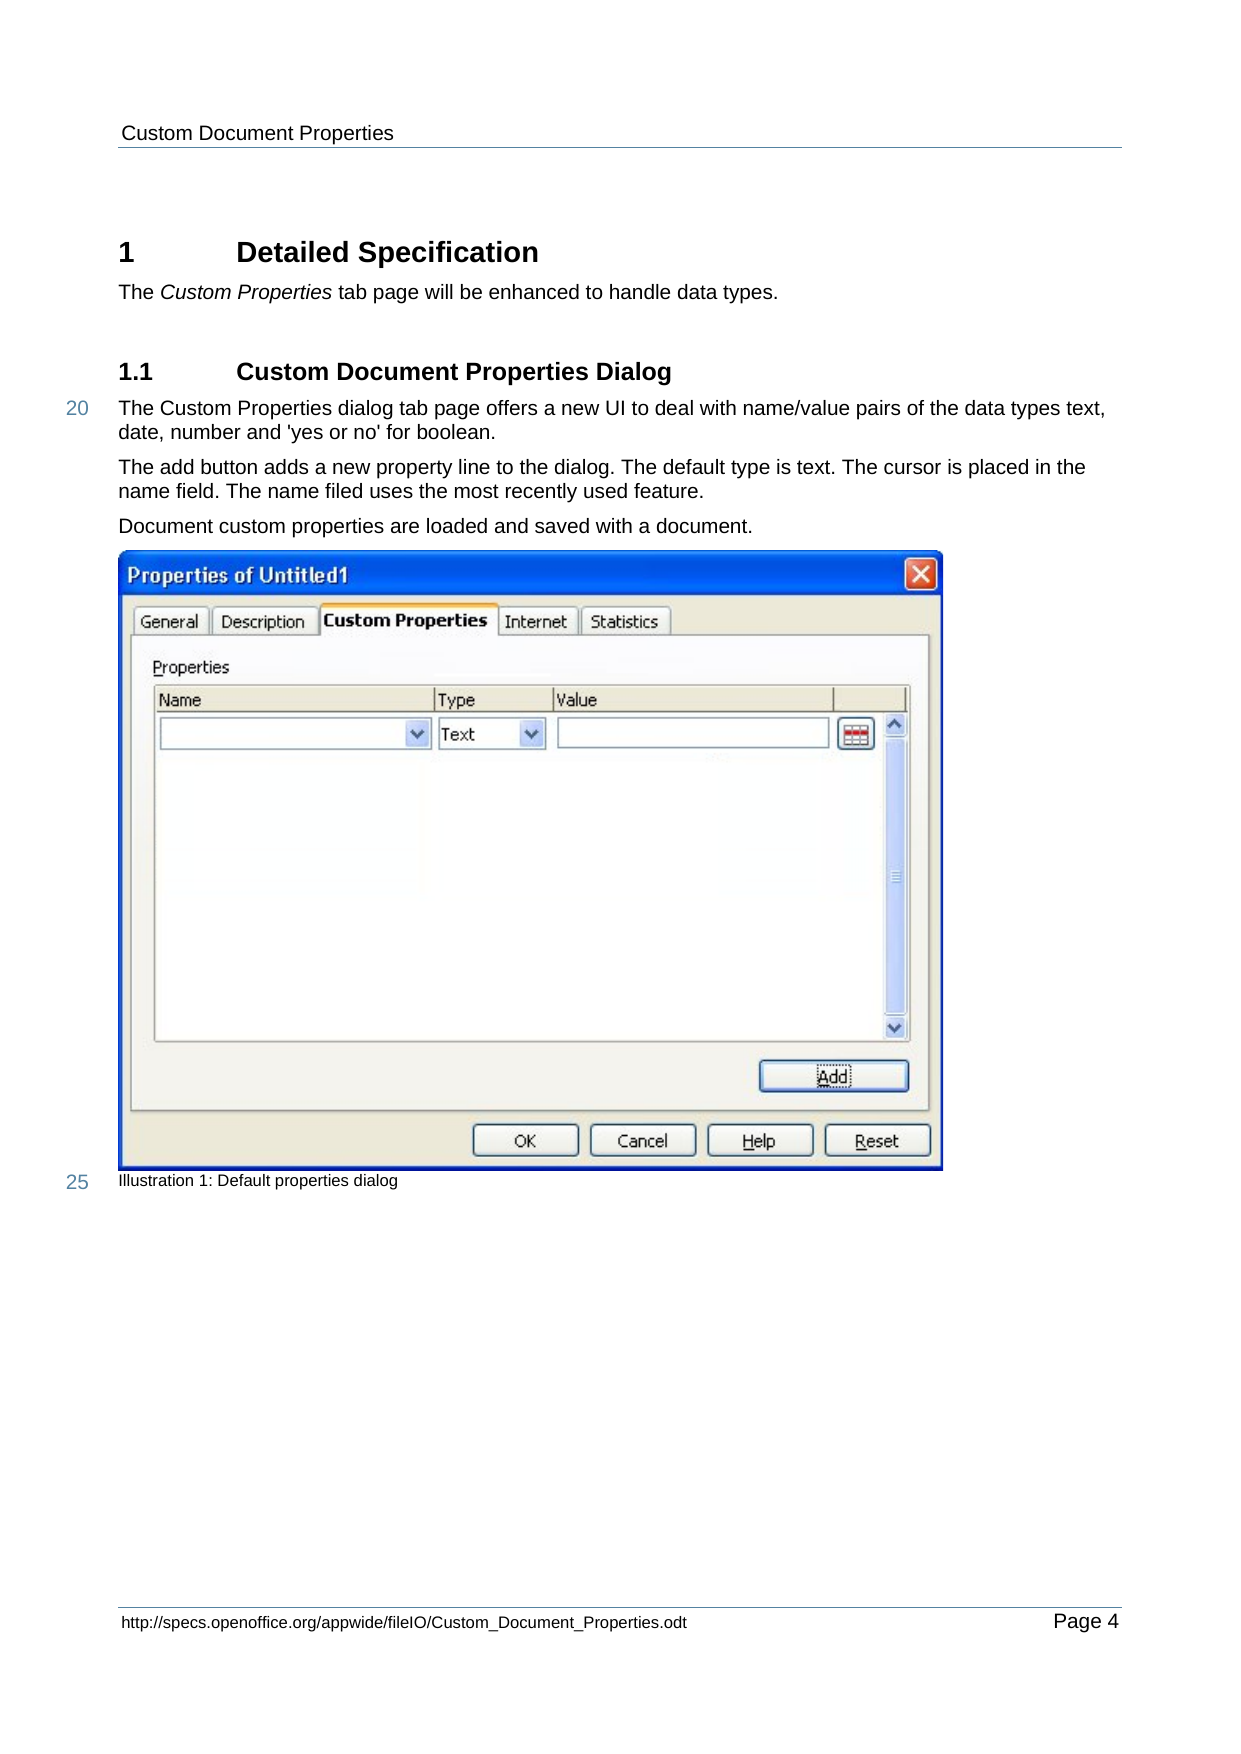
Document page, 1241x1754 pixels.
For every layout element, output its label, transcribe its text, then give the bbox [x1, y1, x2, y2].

text Document custom properties are loaded and saved with a document. [118, 515, 1122, 538]
picture [118, 550, 944, 1171]
text The Custom Properties dialog tab page offers a new UI to deal with name/value pairs of the data types text, date, number and 'yes or no' for boolean. [118, 397, 1122, 443]
subtitle Custom Document Properties Dialog [118, 357, 1122, 385]
subtitle Detailed Specification [118, 236, 1122, 268]
text The Custom Properties tab page will be enhanced to handle data types. [118, 280, 1122, 303]
text The add button adds a new property line to the dialog. The default type is text. The cursor is placed in the name field. The name filed uses the most recently used feature. [118, 456, 1122, 502]
text Illustration 1: Default properties dialog [118, 1171, 943, 1189]
